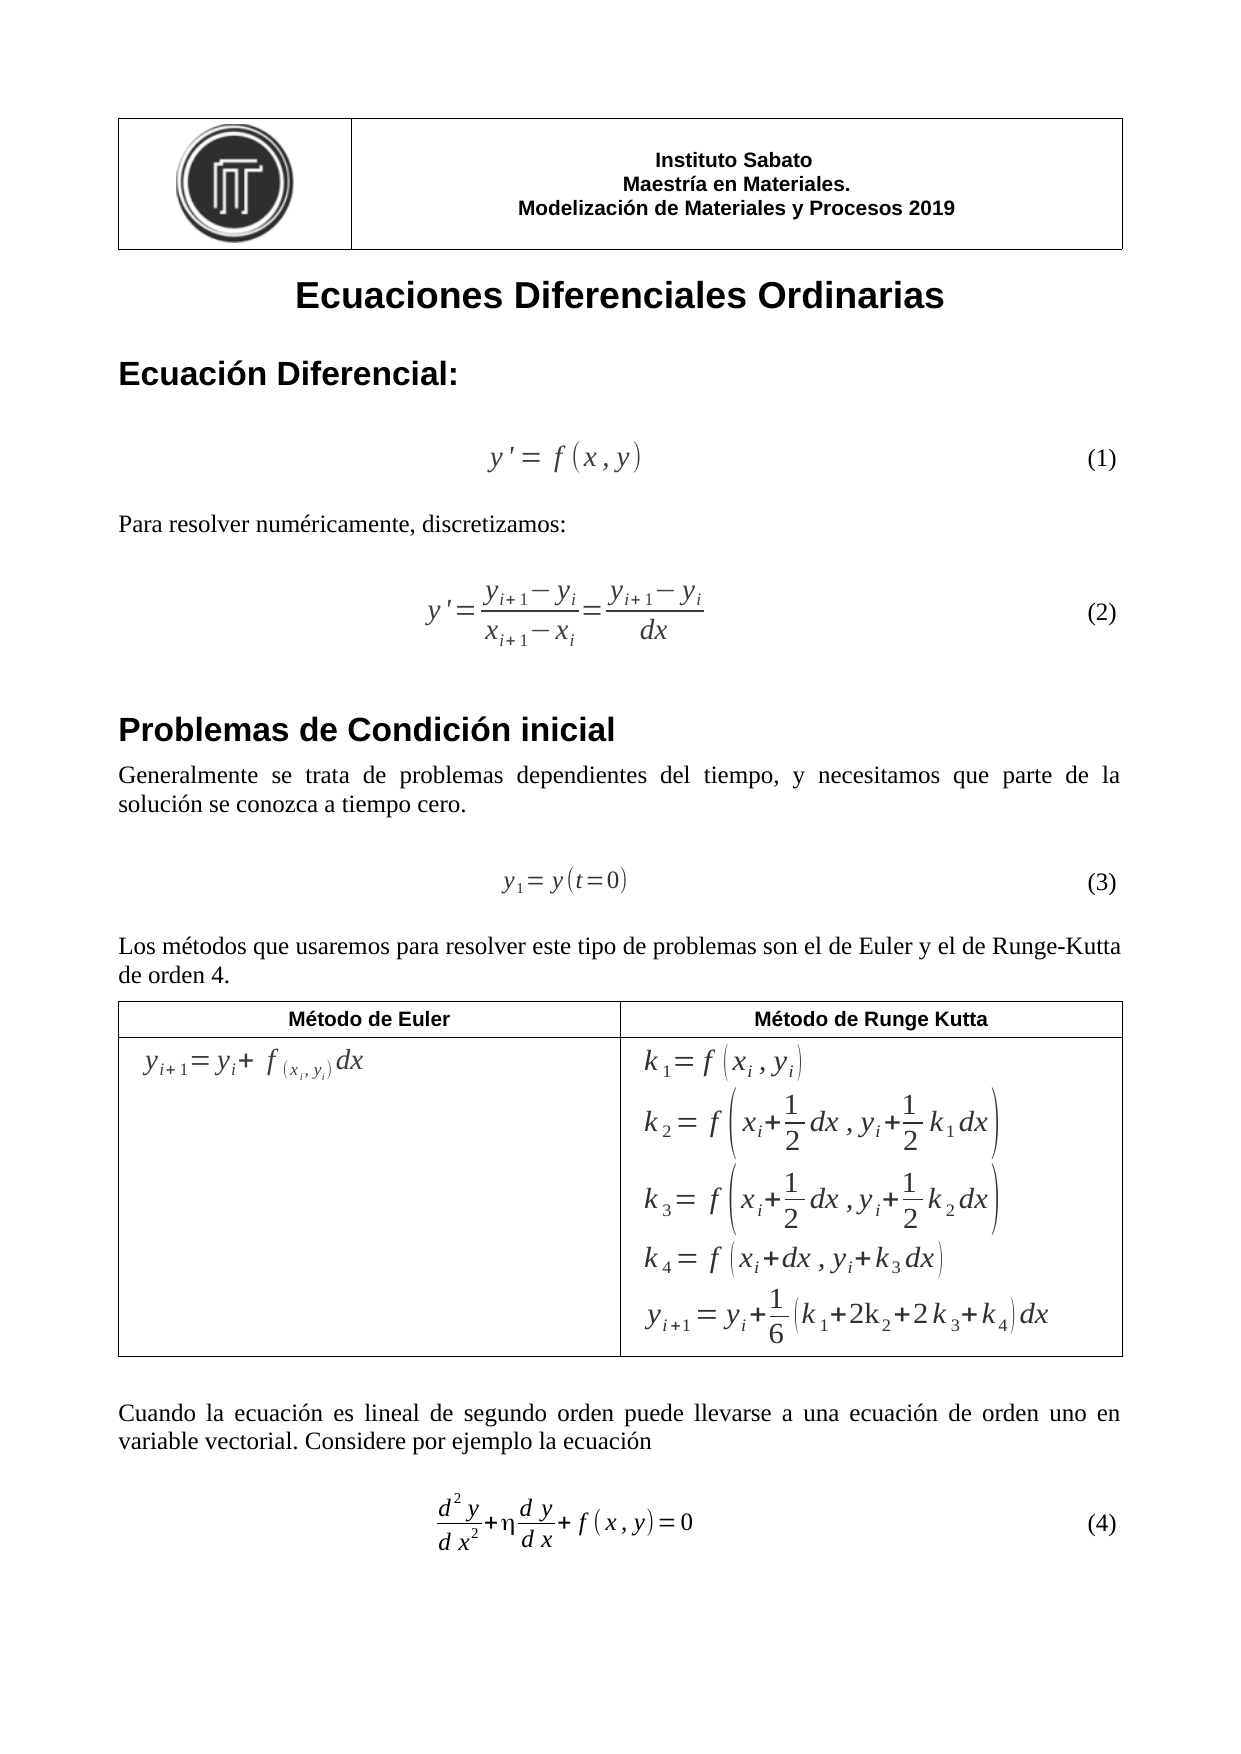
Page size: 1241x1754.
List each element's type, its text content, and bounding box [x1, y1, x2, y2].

table_cell [119, 1038, 620, 1356]
table_header (2) [1010, 567, 1122, 656]
table_header Método de Runge Kutta [621, 1002, 1122, 1037]
table_cell [621, 1038, 1122, 1356]
table_header [118, 1484, 1010, 1562]
table_header [118, 434, 1010, 481]
table_header [118, 567, 1010, 656]
table_header Instituto Sabato Maestría en Materiales. Modelización de Materiales y Procesos 2019 [352, 119, 1122, 248]
text Cuando la ecuación es lineal de segundo orden puede llevarse a una ecuación de orden uno en variable vectorial. Considere por ejemplo la ecuación [118, 1398, 1122, 1455]
table_header Método de Euler [119, 1002, 620, 1037]
title Ecuaciones Diferenciales Ordinarias [118, 273, 1122, 317]
table_header (4) [1010, 1484, 1122, 1562]
table_header [119, 119, 351, 248]
table_header [118, 859, 1010, 903]
table_header (3) [1010, 859, 1122, 903]
subtitle Problemas de Condición inicial [118, 709, 1122, 748]
text Para resolver numéricamente, discretizamos: [118, 509, 1122, 538]
subtitle Ecuación Diferencial: [118, 354, 1122, 393]
text Generalmente se trata de problemas dependientes del tiempo, y necesitamos que parte de la solución se conozca a tiempo cero. [118, 761, 1122, 818]
table_header (1) [1010, 434, 1122, 481]
text Los métodos que usaremos para resolver este tipo de problemas son el de Euler y el de Runge-Kutta de orden 4. [118, 931, 1122, 989]
